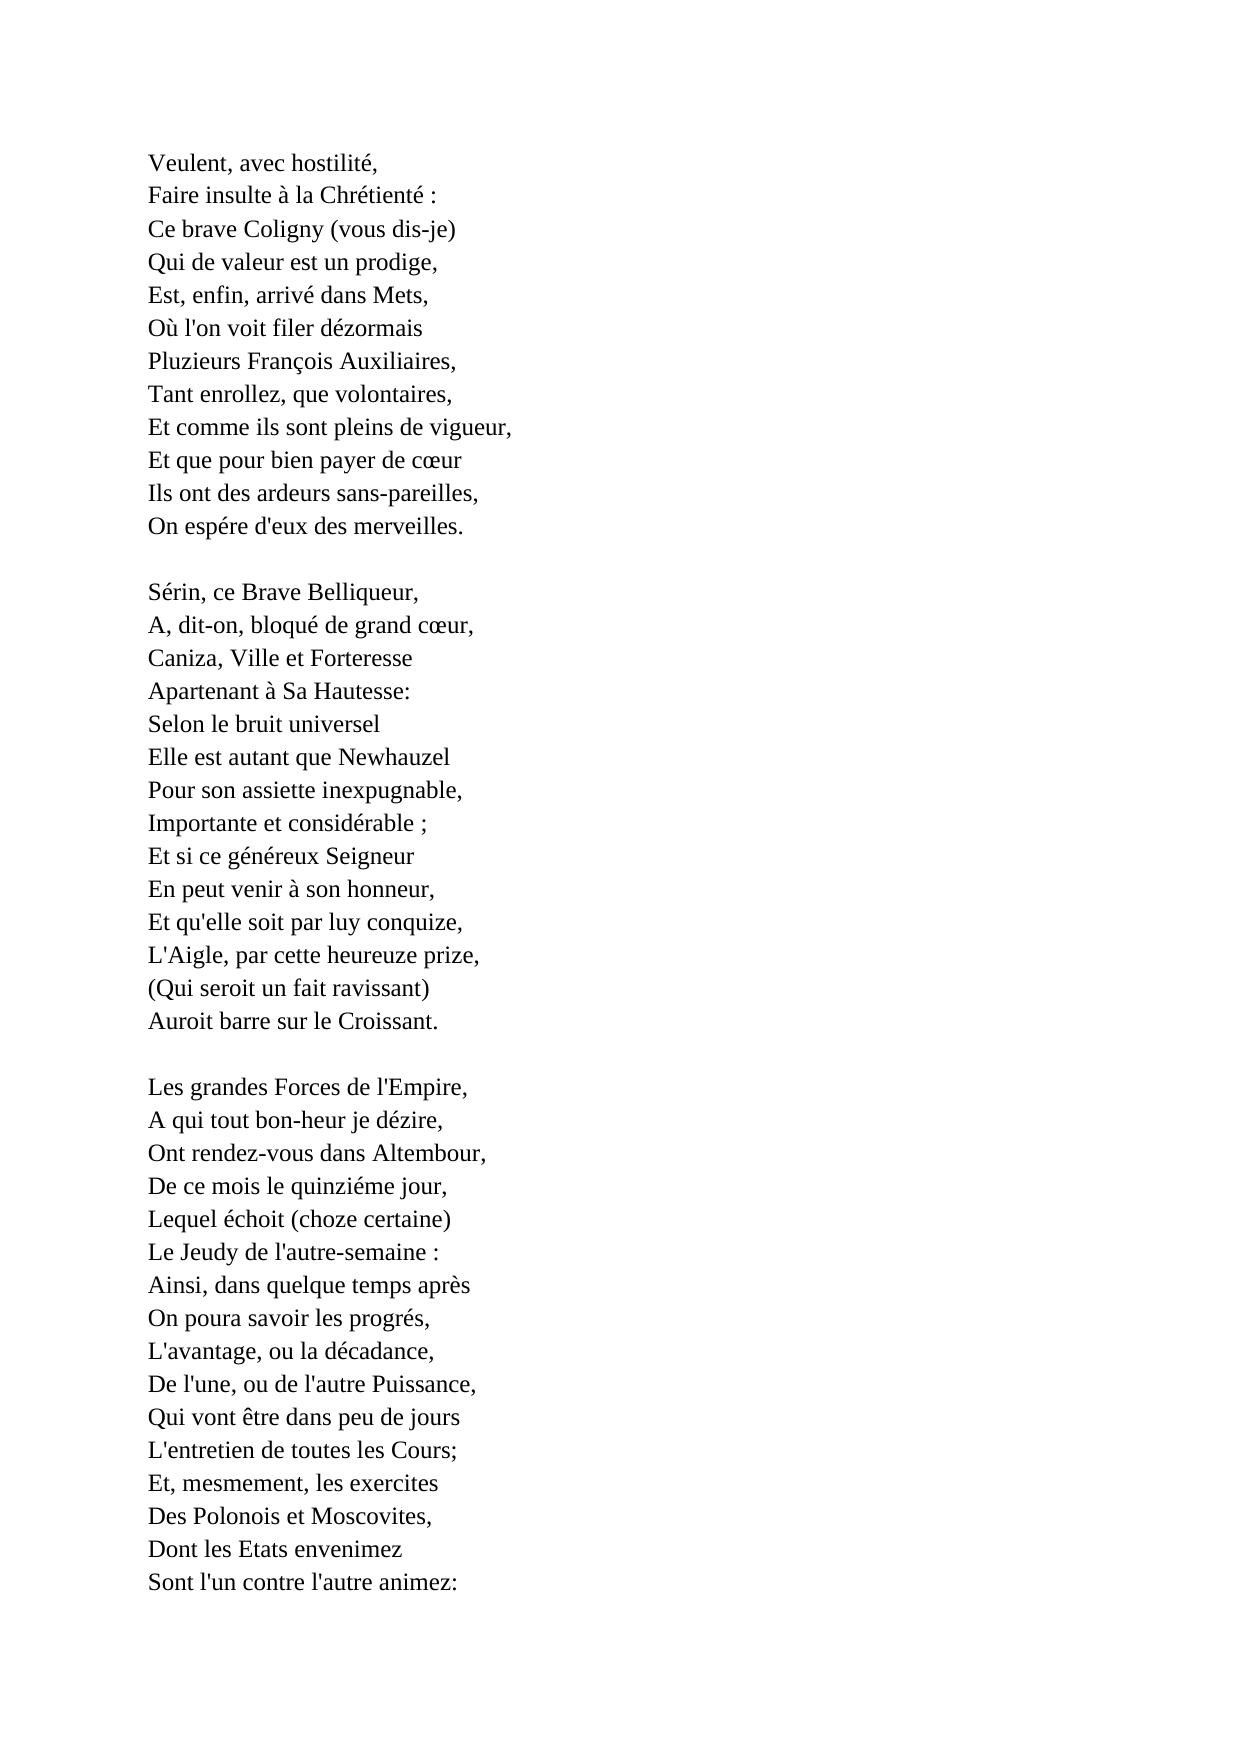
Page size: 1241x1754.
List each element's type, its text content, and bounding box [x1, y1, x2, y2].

text Est, enfin, arrivé dans Mets, [148, 280, 1093, 308]
text Qui vont être dans peu de jours [148, 1402, 1093, 1431]
text On poura savoir les progrés, [148, 1303, 1093, 1332]
text Des Polonois et Moscovites, [148, 1501, 1093, 1530]
text Pour son assiette inexpugnable, [148, 775, 1093, 804]
text Importante et considérable ; [148, 808, 1093, 837]
text Apartenant à Sa Hautesse: [148, 676, 1093, 705]
text Où l'on voit filer dézormais [148, 313, 1093, 341]
text Et qu'elle soit par luy conquize, [148, 907, 1093, 936]
text Qui de valeur est un prodige, [148, 247, 1093, 275]
text Sérin, ce Brave Belliqueur, [148, 577, 1093, 606]
text Les grandes Forces de l'Empire, [148, 1072, 1093, 1101]
text Tant enrollez, que volontaires, [148, 379, 1093, 407]
text Pluzieurs François Auxiliaires, [148, 346, 1093, 374]
text De ce mois le quinziéme jour, [148, 1171, 1093, 1200]
text Dont les Etats envenimez [148, 1534, 1093, 1563]
text A, dit-on, bloqué de grand cœur, [148, 610, 1093, 639]
text Et comme ils sont pleins de vigueur, [148, 412, 1093, 441]
text Elle est autant que Newhauzel [148, 742, 1093, 771]
text Ont rendez-vous dans Altembour, [148, 1138, 1093, 1167]
text Caniza, Ville et Forteresse [148, 643, 1093, 672]
text Veulent, avec hostilité, [148, 148, 1093, 176]
text De l'une, ou de l'autre Puissance, [148, 1369, 1093, 1398]
text Et, mesmement, les exercites [148, 1468, 1093, 1497]
text A qui tout bon-heur je dézire, [148, 1105, 1093, 1134]
text Ainsi, dans quelque temps après [148, 1270, 1093, 1299]
text L'Aigle, par cette heureuze prize, [148, 940, 1093, 969]
text Ils ont des ardeurs sans-pareilles, [148, 478, 1093, 507]
text En peut venir à son honneur, [148, 874, 1093, 903]
text L'avantage, ou la décadance, [148, 1336, 1093, 1365]
text Lequel échoit (choze certaine) [148, 1204, 1093, 1233]
text Le Jeudy de l'autre-semaine : [148, 1237, 1093, 1266]
text Sont l'un contre l'autre animez: [148, 1567, 1093, 1596]
text Et que pour bien payer de cœur [148, 445, 1093, 473]
text L'entretien de toutes les Cours; [148, 1435, 1093, 1464]
text Faire insulte à la Chrétienté : [148, 181, 1093, 209]
text Auroit barre sur le Croissant. [148, 1006, 1093, 1035]
text Selon le bruit universel [148, 709, 1093, 738]
text Et si ce généreux Seigneur [148, 841, 1093, 870]
text (Qui seroit un fait ravissant) [148, 973, 1093, 1002]
text On espére d'eux des merveilles. [148, 511, 1093, 539]
text Ce brave Coligny (vous dis-je) [148, 214, 1093, 242]
